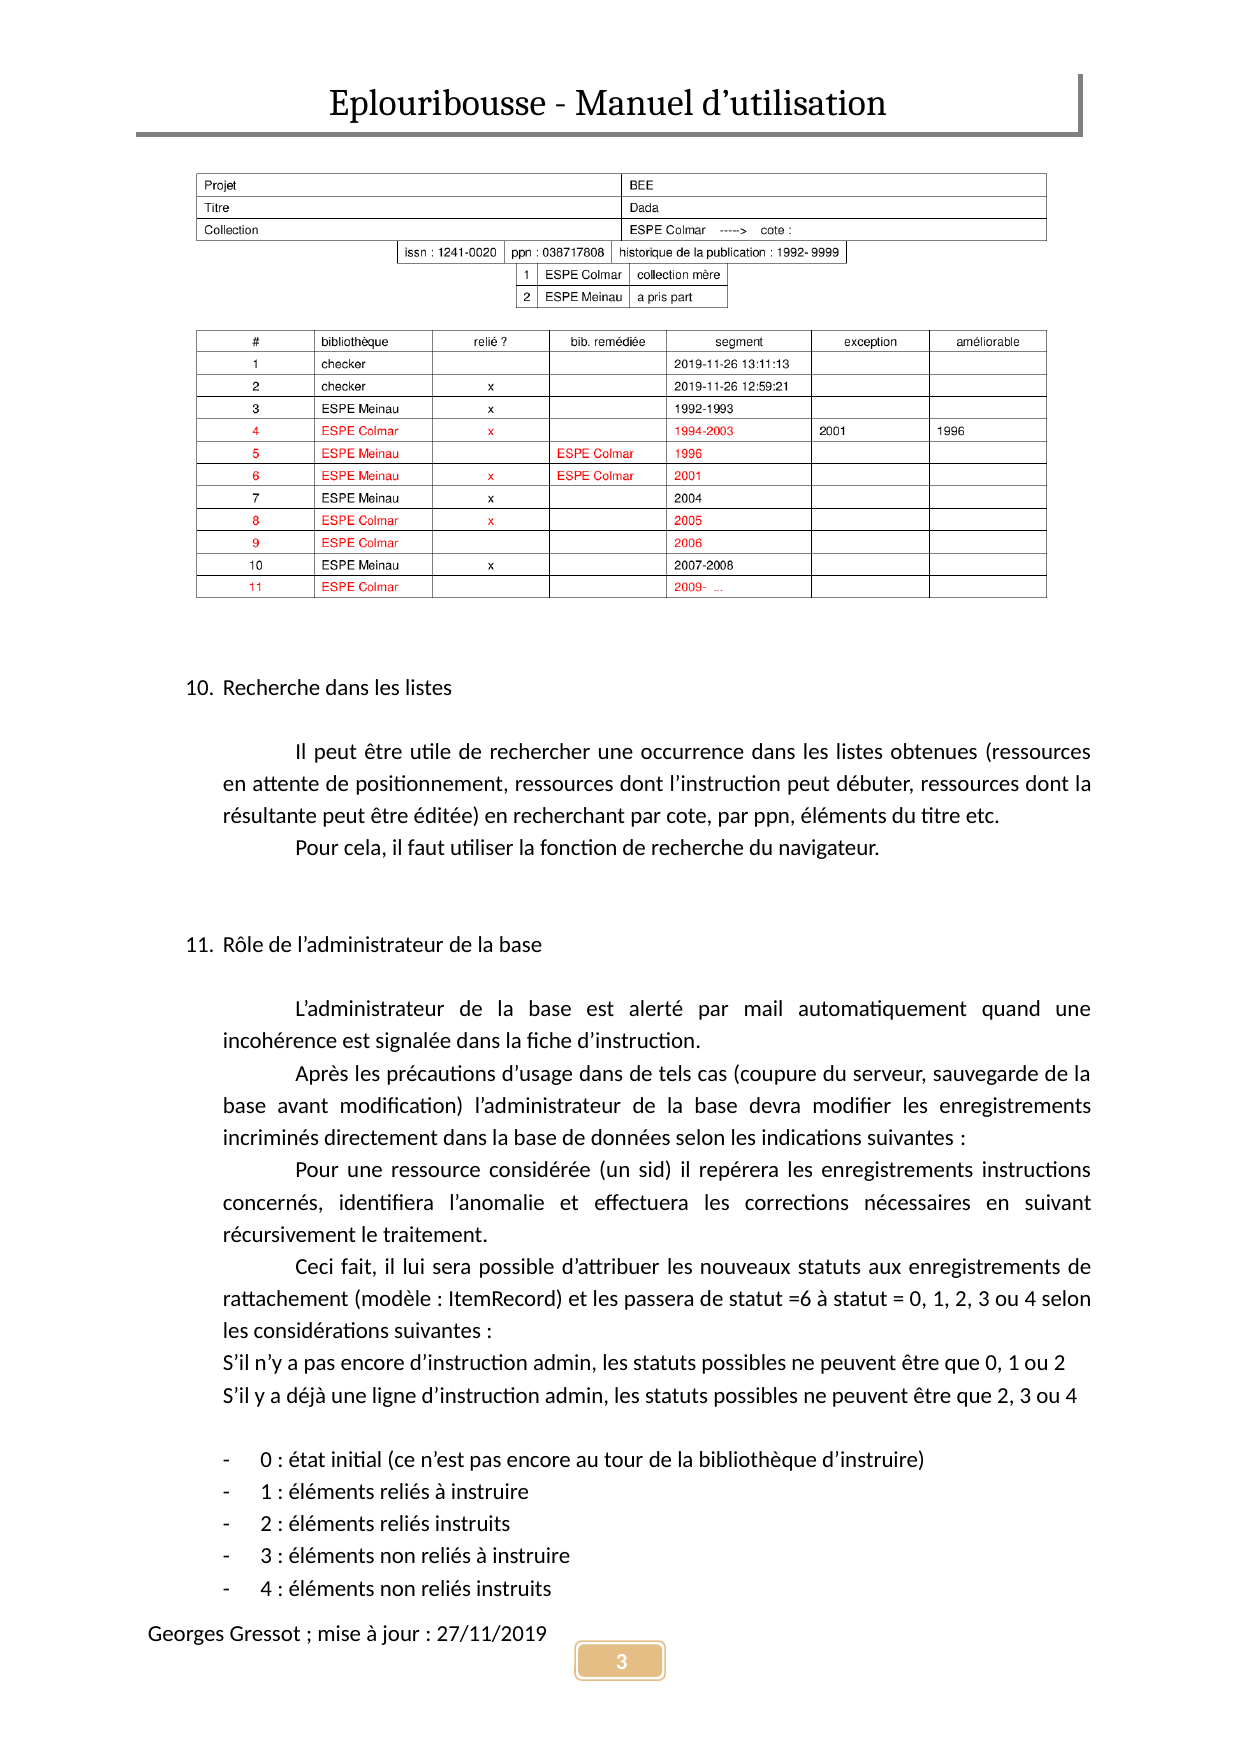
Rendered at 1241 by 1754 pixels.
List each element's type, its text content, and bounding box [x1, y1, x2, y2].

list Il peut être utile de rechercher une occurrence dans les listes obtenues (ressources en attente de positionnement, ressources dont l’instruction peut débuter, ressources dont la résultante peut être éditée) en recherchant par cote, par ppn, éléments du titre etc. [223, 737, 1093, 829]
list 2 : éléments reliés instruits [223, 1509, 1093, 1537]
list Recherche dans les listes [185, 673, 1093, 701]
list Après les précautions d’usage dans de tels cas (coupure du serveur, sauvegarde de la base avant modification) l’administrateur de la base devra modifier les enregistrements incriminés directement dans la base de données selon les indications suivantes : [223, 1059, 1093, 1151]
list Rôle de l’administrateur de la base [185, 930, 1093, 958]
list Pour une ressource considérée (un sid) il repérera les enregistrements instructions concernés, identifiera l’anomalie et effectuera les corrections nécessaires en suivant récursivement le traitement. [223, 1155, 1093, 1248]
list Ceci fait, il lui sera possible d’attribuer les nouveaux statuts aux enregistrements de rattachement (modèle : ItemRecord) et les passera de statut =6 à statut = 0, 1, 2, 3 ou 4 selon les considérations suivantes : [223, 1252, 1093, 1344]
list S’il n’y a pas encore d’instruction admin, les statuts possibles ne peuvent être que 0, 1 ou 2 [223, 1348, 1093, 1377]
list Pour cela, il faut utiliser la fonction de recherche du navigateur. [223, 833, 1093, 862]
list 4 : éléments non reliés instruits [223, 1574, 1093, 1602]
list S’il y a déjà une ligne d’instruction admin, les statuts possibles ne peuvent être que 2, 3 ou 4 [223, 1381, 1093, 1409]
list 1 : éléments reliés à instruire [223, 1477, 1093, 1505]
list 0 : état initial (ce n’est pas encore au tour de la bibliothèque d’instruire) [223, 1445, 1093, 1473]
picture [185, 164, 1055, 604]
list 3 : éléments non reliés à instruire [223, 1542, 1093, 1570]
list L’administrateur de la base est alerté par mail automatiquement quand une incohérence est signalée dans la fiche d’instruction. [223, 994, 1093, 1055]
